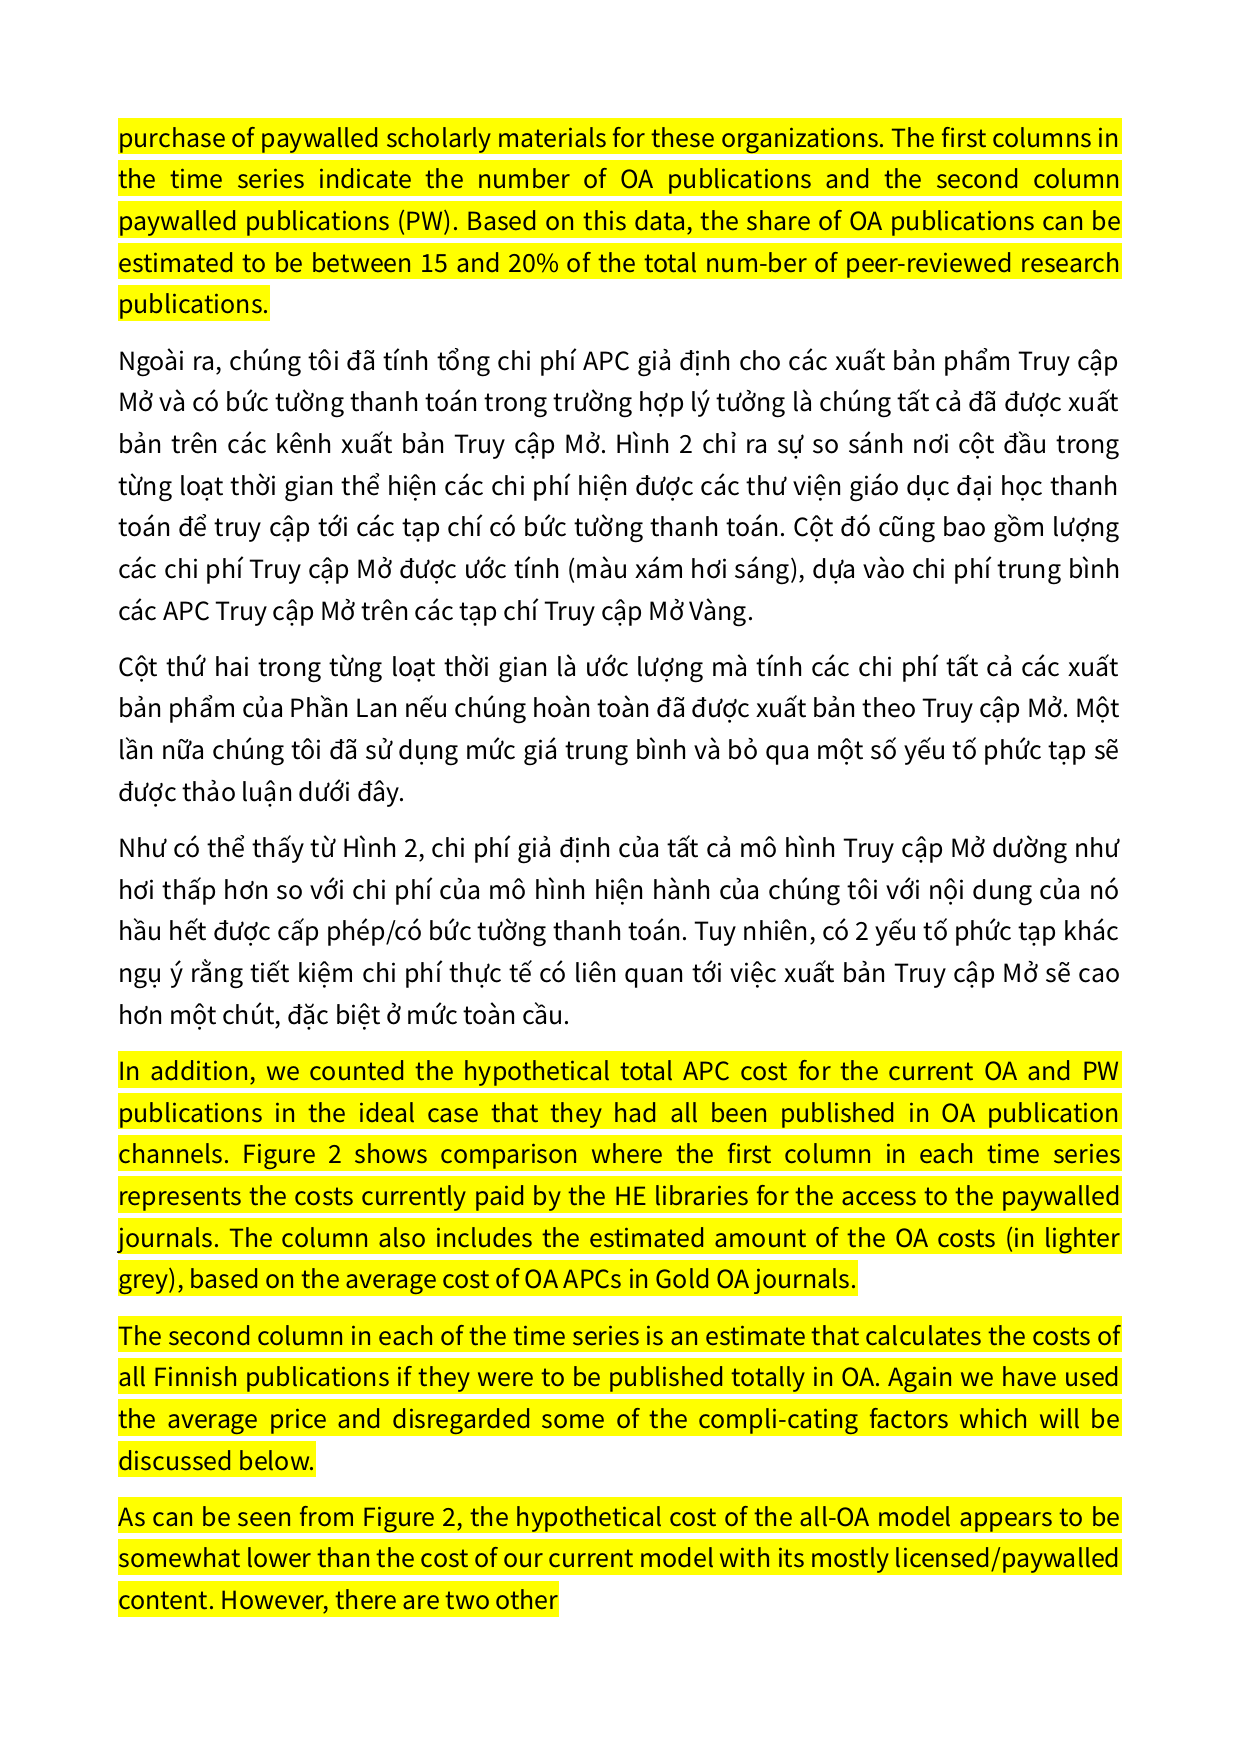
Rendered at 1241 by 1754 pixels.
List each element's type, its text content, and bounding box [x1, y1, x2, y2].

text In addition, we counted the hypothetical total APC cost for the current OA and PW publications in the ideal case that they had all been published in OA publication channels. Figure 2 shows comparison where the first column in each time series represents the costs currently paid by the HE libraries for the access to the paywalled journals. The column also includes the estimated amount of the OA costs (in lighter grey), based on the average cost of OA APCs in Gold OA journals. [118, 1051, 1122, 1296]
text The second column in each of the time series is an estimate that calculates the costs of all Finnish publications if they were to be published totally in OA. Again we have used the average price and disregarded some of the compli-cating factors which will be discussed below. [118, 1316, 1122, 1477]
text Ngoài ra, chúng tôi đã tính tổng chi phí APC giả định cho các xuất bản phẩm Truy cập Mở và có bức tường thanh toán trong trường hợp lý tưởng là chúng tất cả đã được xuất bản trên các kênh xuất bản Truy cập Mở. Hình 2 chỉ ra sự so sánh nơi cột đầu trong từng loạt thời gian thể hiện các chi phí hiện được các thư viện giáo dục đại học thanh toán để truy cập tới các tạp chí có bức tường thanh toán. Cột đó cũng bao gồm lượng các chi phí Truy cập Mở được ước tính (màu xám hơi sáng), dựa vào chi phí trung bình các APC Truy cập Mở trên các tạp chí Truy cập Mở Vàng. [118, 341, 1122, 627]
text As can be seen from Figure 2, the hypothetical cost of the all-OA model appears to be somewhat lower than the cost of our current model with its mostly licensed/paywalled content. However, there are two other [118, 1497, 1122, 1617]
text Cột thứ hai trong từng loạt thời gian là ước lượng mà tính các chi phí tất cả các xuất bản phẩm của Phần Lan nếu chúng hoàn toàn đã được xuất bản theo Truy cập Mở. Một lần nữa chúng tôi đã sử dụng mức giá trung bình và bỏ qua một số yếu tố phức tạp sẽ được thảo luận dưới đây. [118, 647, 1122, 808]
text purchase of paywalled scholarly materials for these organizations. The first columns in the time series indicate the number of OA publications and the second column paywalled publications (PW). Based on this data, the share of OA publications can be estimated to be between 15 and 20% of the total num-ber of peer-reviewed research publications. [118, 118, 1122, 321]
text Như có thể thấy từ Hình 2, chi phí giả định của tất cả mô hình Truy cập Mở dường như hơi thấp hơn so với chi phí của mô hình hiện hành của chúng tôi với nội dung của nó hầu hết được cấp phép/có bức tường thanh toán. Tuy nhiên, có 2 yếu tố phức tạp khác ngụ ý rằng tiết kiệm chi phí thực tế có liên quan tới việc xuất bản Truy cập Mở sẽ cao hơn một chút, đặc biệt ở mức toàn cầu. [118, 828, 1122, 1031]
